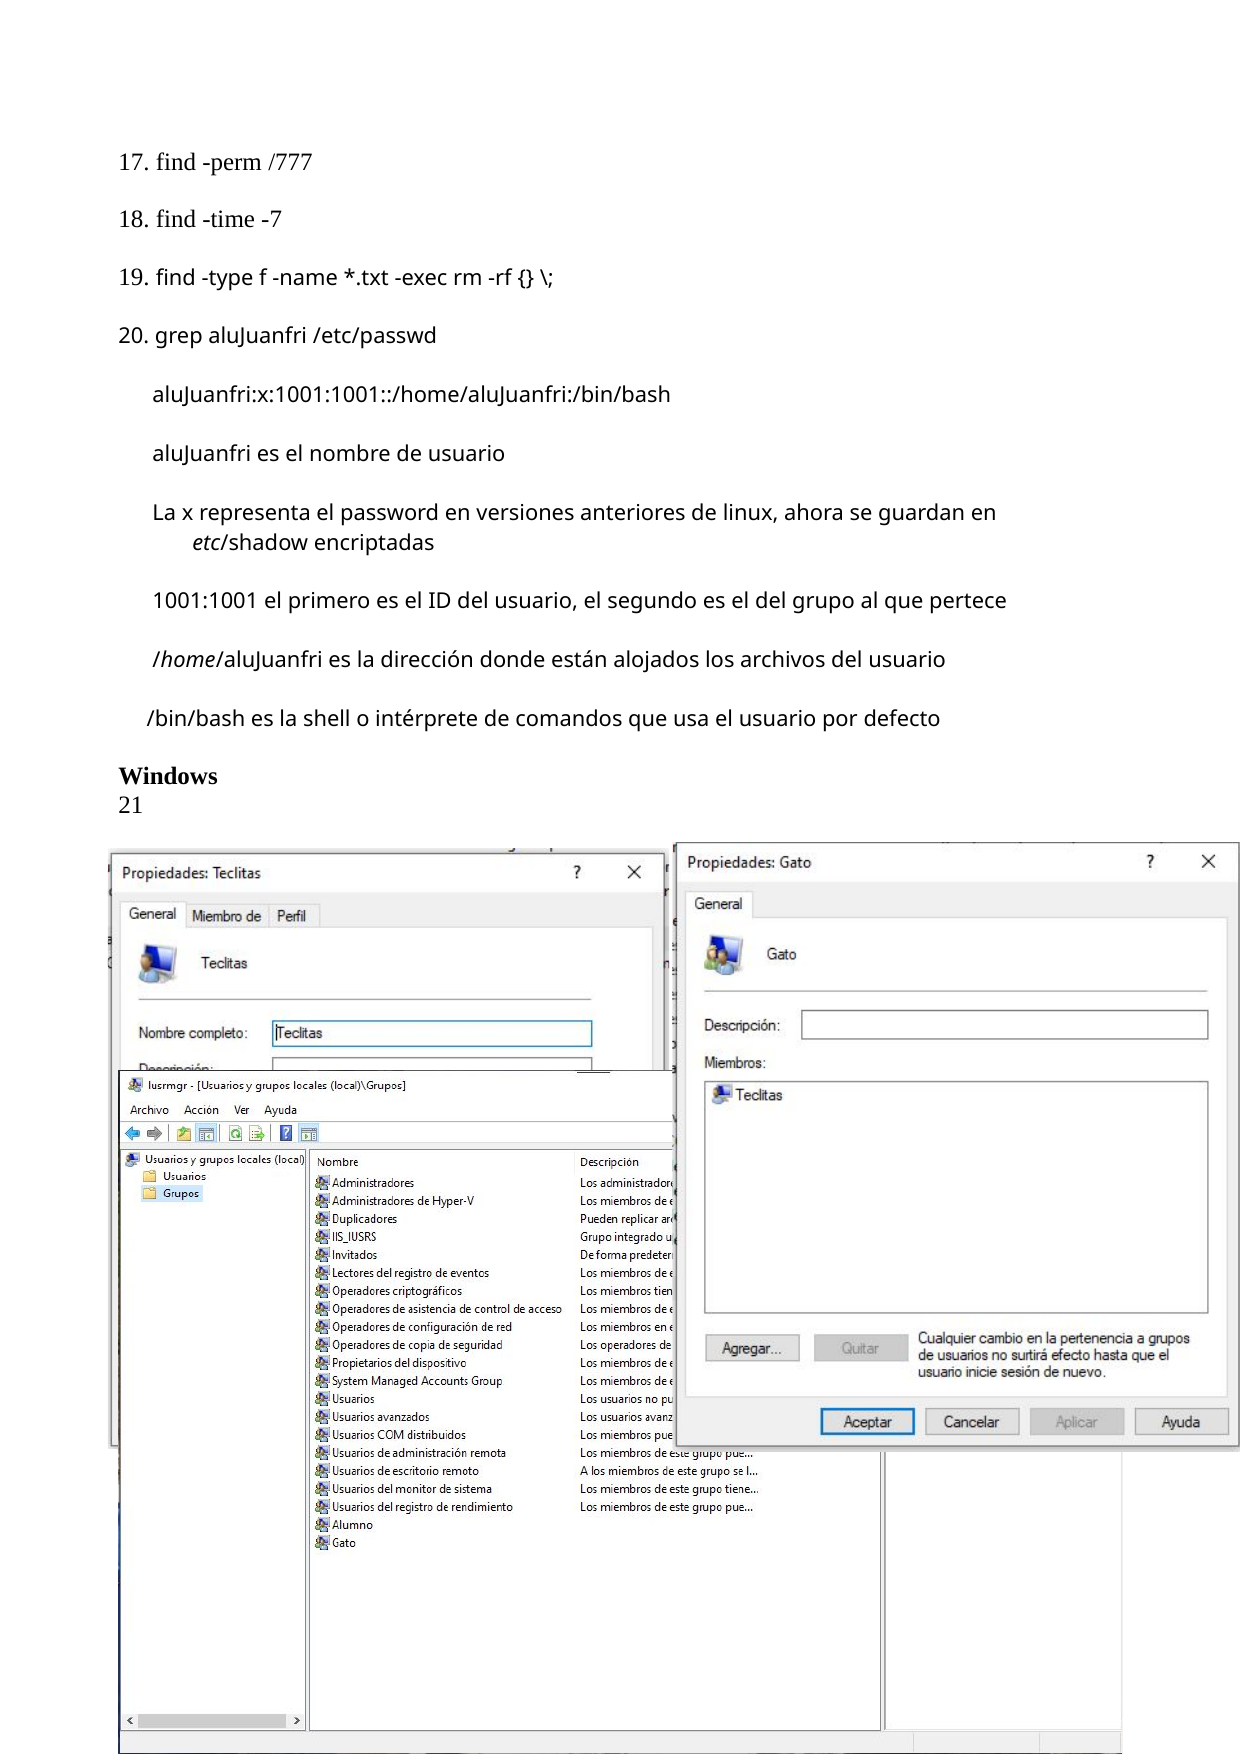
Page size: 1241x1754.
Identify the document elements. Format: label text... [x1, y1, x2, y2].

text 19. find -type f -name *.txt -exec rm -rf {} \; [118, 262, 1122, 292]
text 21 [118, 790, 1122, 818]
text /bin/bash es la shell o intérprete de comandos que usa el usuario por defecto [118, 702, 1122, 732]
text aluJuanfri:x:1001:1001::/home/aluJuanfri:/bin/bash [118, 379, 1122, 409]
text /home/aluJuanfri es la dirección donde están alojados los archivos del usuario [118, 644, 1122, 674]
text 18. find -time -7 [118, 204, 1122, 233]
text 20. grep aluJuanfri /etc/passwd [118, 320, 1122, 350]
text 17. find -perm /777 [118, 147, 1122, 176]
text 1001:1001 el primero es el ID del usuario, el segundo es el del grupo al que pertece [118, 585, 1122, 615]
text aluJuanfri es el nombre de usuario [118, 437, 1122, 467]
text Windows [118, 761, 1122, 790]
text La x representa el password en versiones anteriores de linux, ahora se guardan en etc/shadow encriptadas [118, 497, 1122, 557]
picture [107, 842, 1240, 1754]
